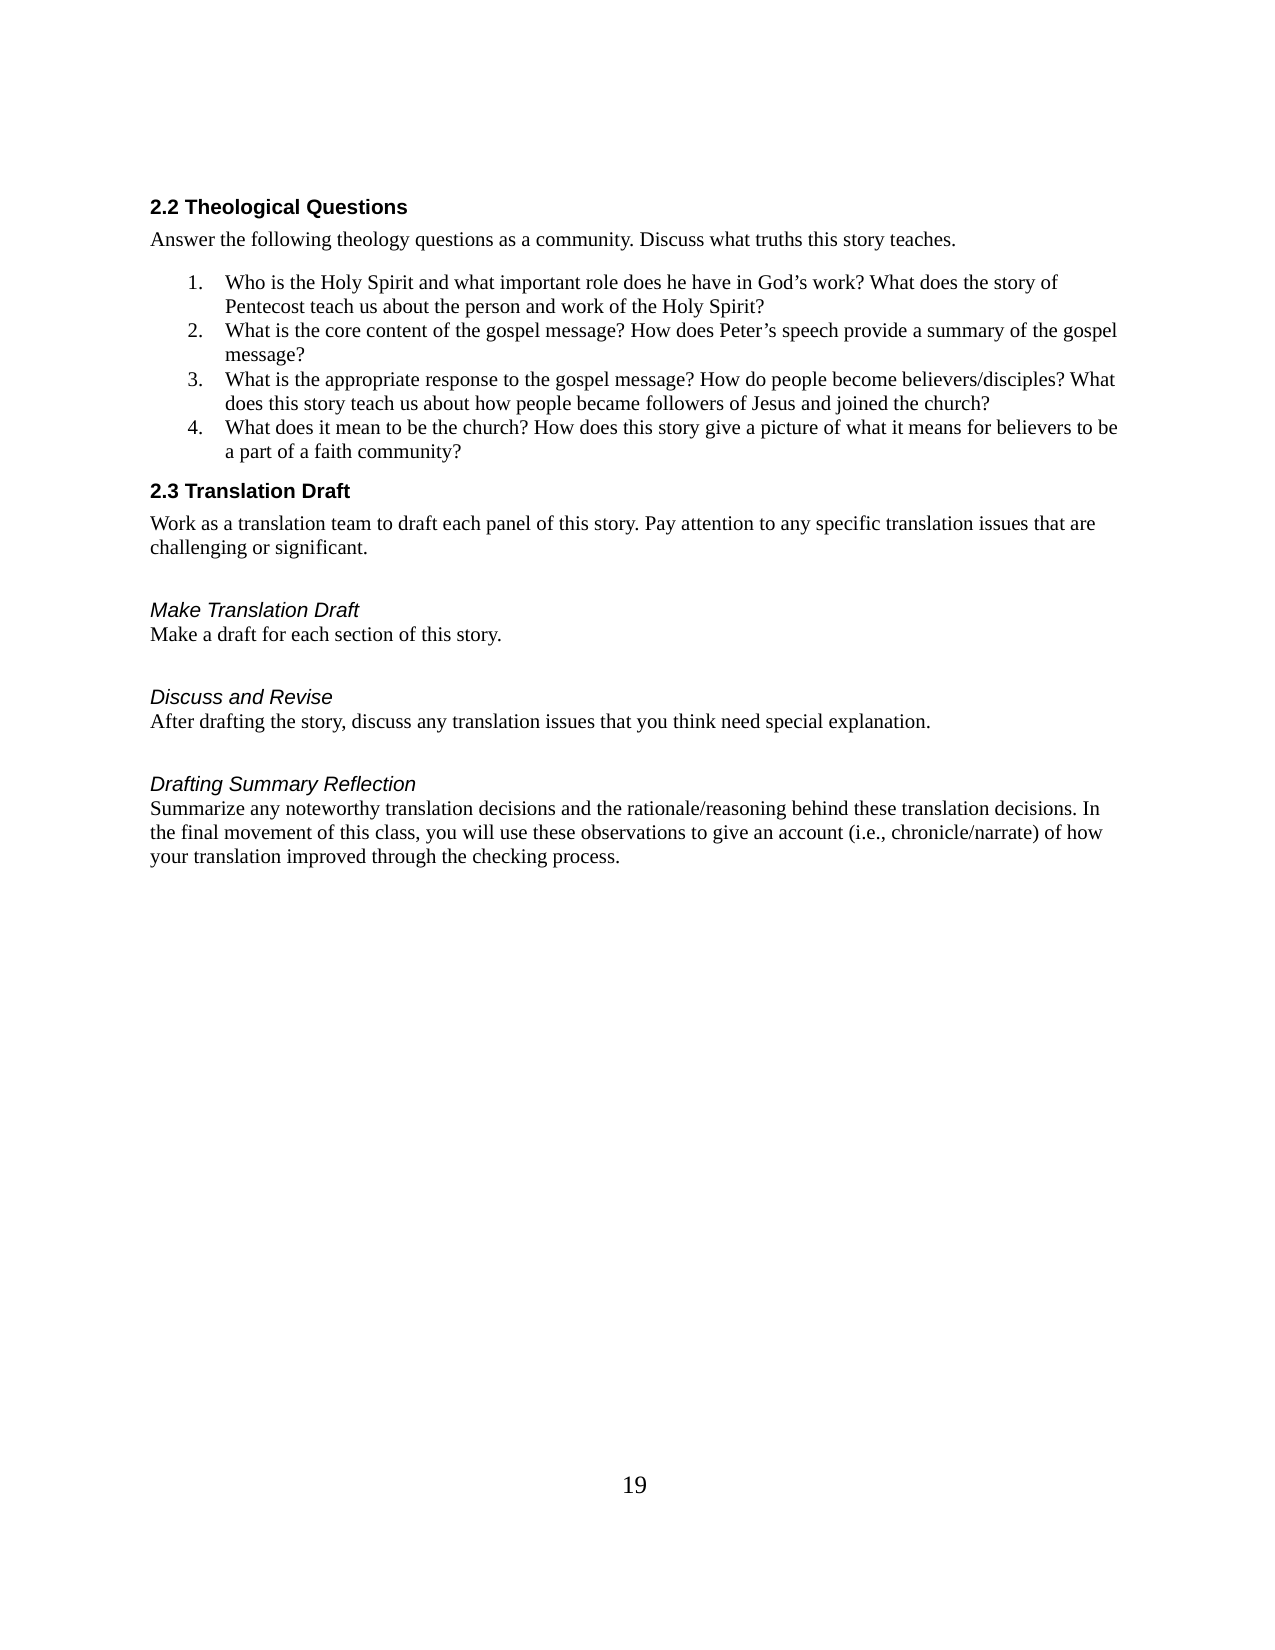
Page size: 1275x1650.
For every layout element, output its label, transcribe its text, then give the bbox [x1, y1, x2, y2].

subtitle 2.2 Theological Questions [150, 195, 1125, 219]
list Who is the Holy Spirit and what important role does he have in God’s work? What does the story of Pentecost teach us about the person and work of the Holy Spirit? [187, 270, 1125, 318]
text Summarize any noteworthy translation decisions and the rationale/reasoning behind these translation decisions. In the final movement of this class, you will use these observations to give an account (i.e., chronicle/narrate) of how your translation improved through the checking process. [150, 796, 1125, 868]
text Make a draft for each section of this story. [150, 622, 1125, 646]
list What is the appropriate response to the gospel message? How do people become believers/disciples? What does this story teach us about how people became followers of Jesus and joined the church? [187, 366, 1125, 414]
text Answer the following theology questions as a community. Discuss what truths this story teaches. [150, 227, 1125, 251]
subtitle Make Translation Draft [150, 598, 1125, 622]
list What does it mean to be the church? How does this story give a picture of what it means for believers to be a part of a faith community? [187, 414, 1125, 463]
subtitle 2.3 Translation Draft [150, 479, 1125, 503]
text Work as a translation team to draft each panel of this story. Pay attention to any specific translation issues that are challenging or significant. [150, 511, 1125, 559]
subtitle Drafting Summary Reflection [150, 772, 1125, 796]
subtitle Discuss and Revise [150, 685, 1125, 709]
text After drafting the story, discuss any translation issues that you think need special explanation. [150, 709, 1125, 733]
list What is the core content of the gospel message? How does Peter’s speech provide a summary of the gospel message? [187, 318, 1125, 366]
